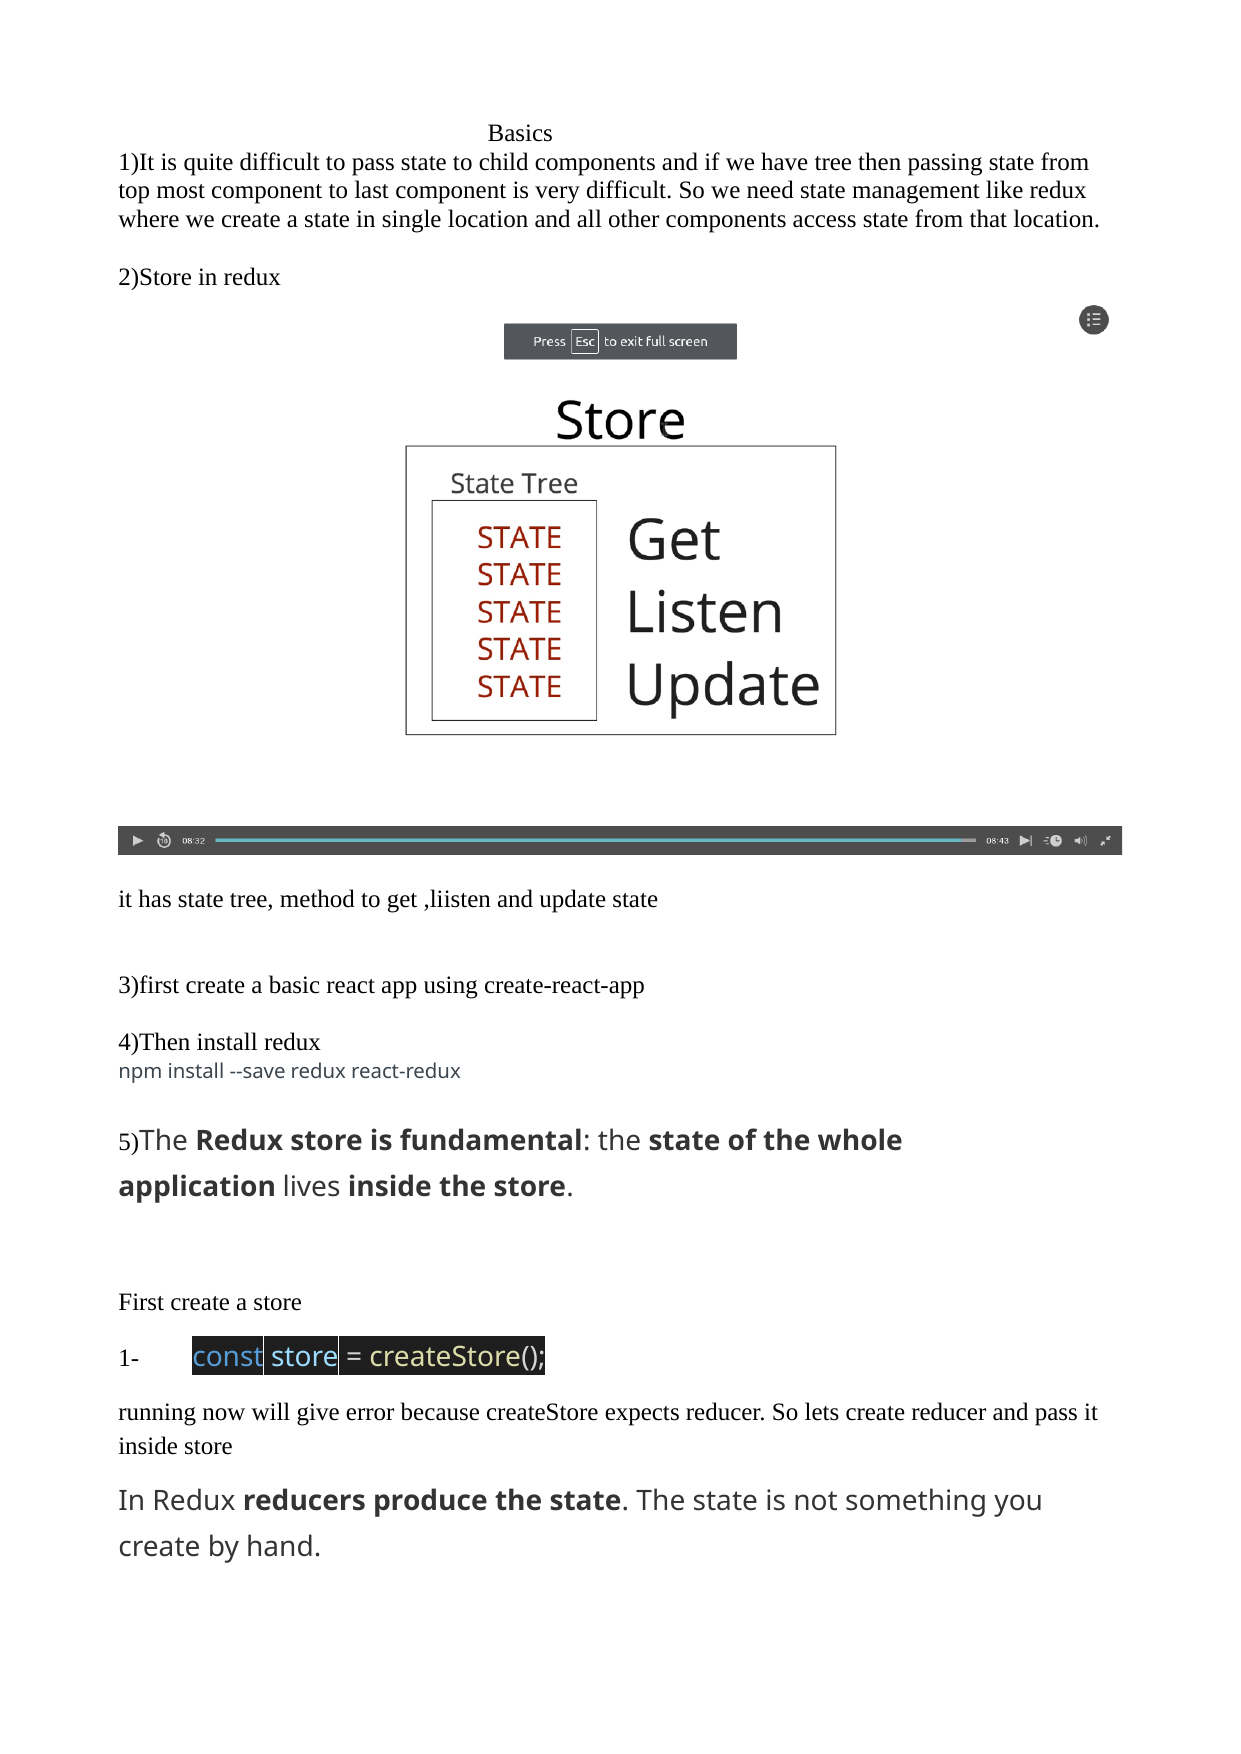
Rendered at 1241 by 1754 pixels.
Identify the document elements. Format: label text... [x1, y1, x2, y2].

text running now will give error because createStore expects reducer. So lets create reducer and pass it inside store [118, 1397, 1122, 1460]
text 1)It is quite difficult to pass state to child components and if we have tree then passing state from top most component to last component is very difficult. So we need state management like redux where we create a state in single location and all other components access state from that location. [118, 147, 1122, 233]
text 4)Then install redux [118, 1027, 1122, 1056]
text In Redux reducers produce the state. The state is not something you create by hand. [118, 1480, 1122, 1565]
text 5)The Redux store is fundamental: the state of the whole application lives inside the store. [118, 1084, 1122, 1204]
text it has state tree, method to get ,liisten and update state [118, 884, 1122, 912]
text Basics [118, 118, 1122, 147]
text 3)first create a basic react app using create-react-app [118, 970, 1122, 999]
text First create a store [118, 1287, 1122, 1316]
text 2)Store in redux [118, 262, 1122, 290]
picture [118, 290, 1123, 855]
text 1- const store = createStore(); [118, 1336, 1122, 1375]
text npm install --save redux react-redux [118, 1056, 1122, 1084]
